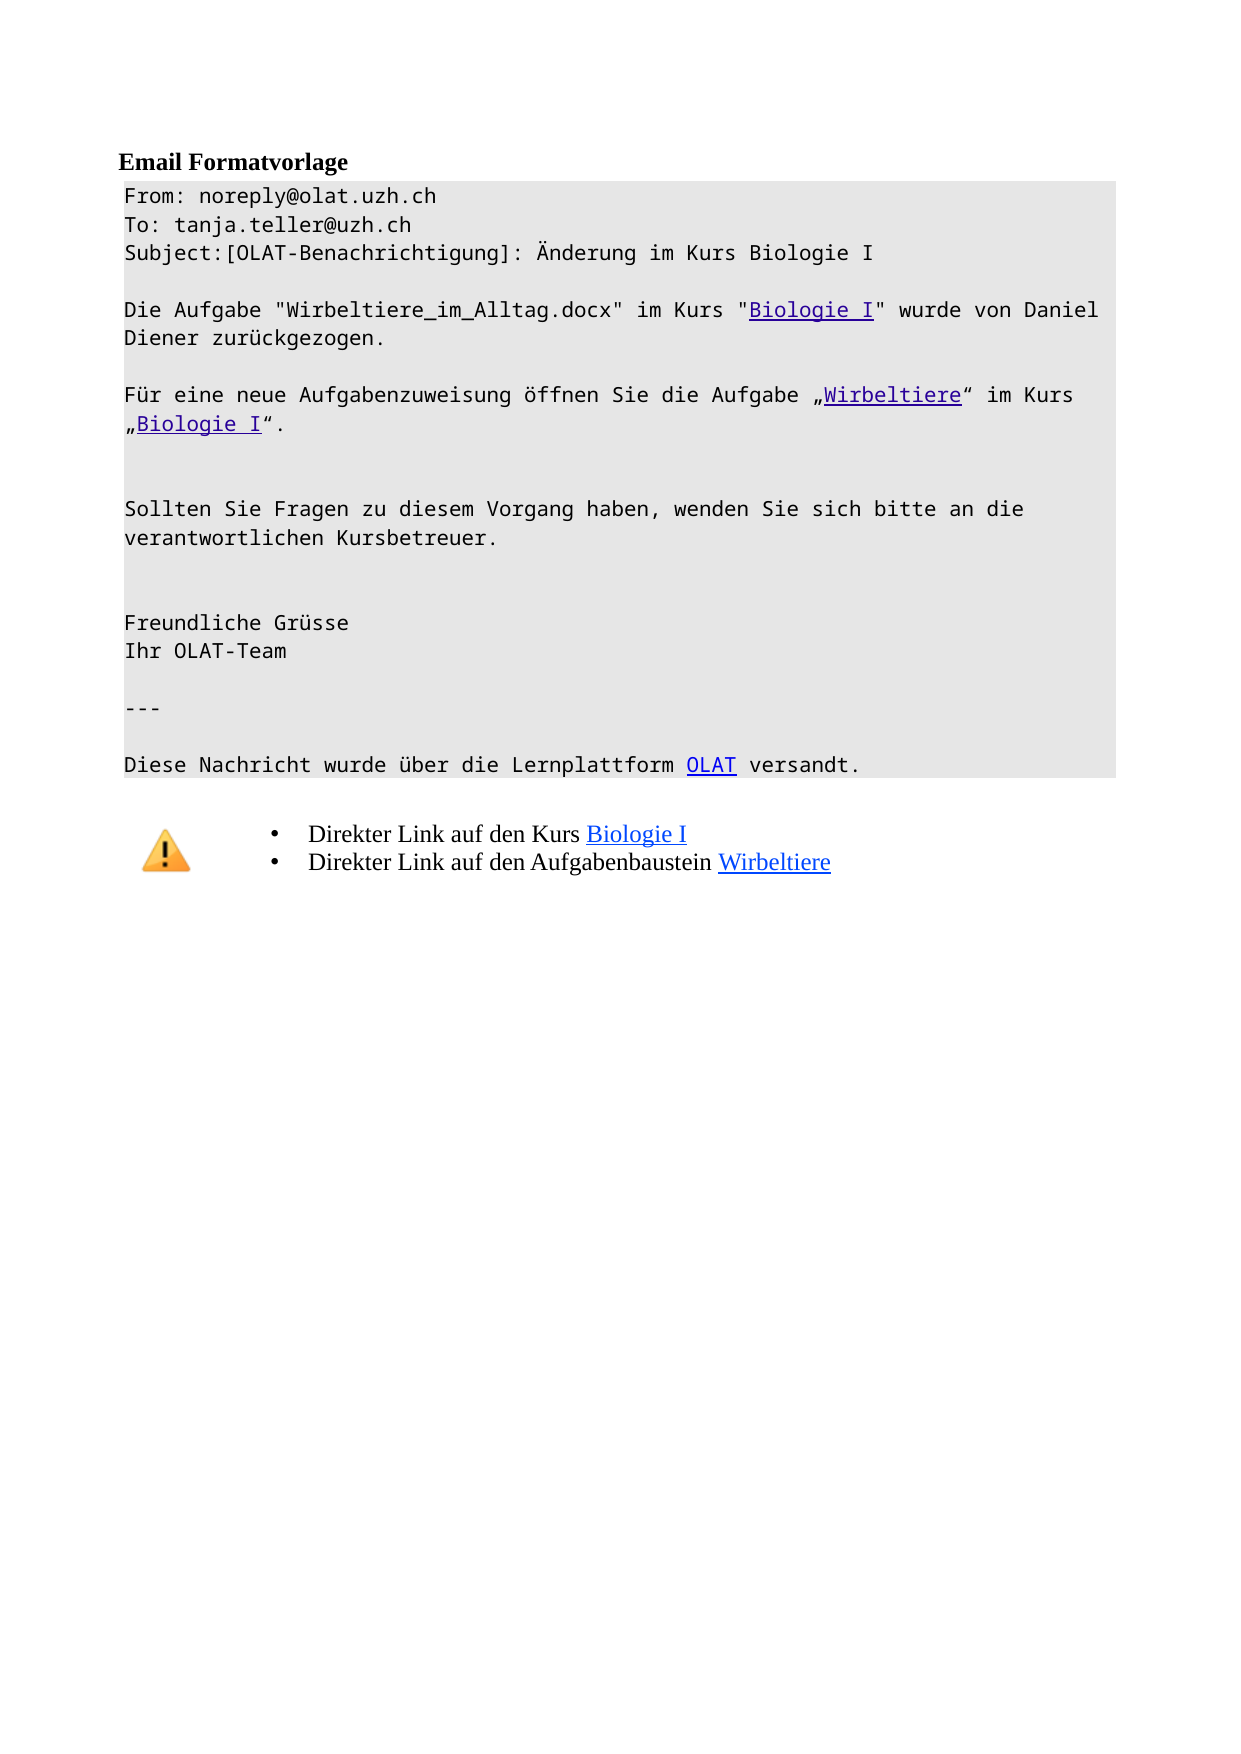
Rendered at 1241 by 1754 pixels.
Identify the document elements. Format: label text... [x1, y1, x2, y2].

table_header Direkter Link auf den Kurs Biologie I Direkter Link auf den Aufgabenbaustein Wirbeltiere [227, 813, 1122, 914]
picture [135, 823, 195, 880]
text Email Formatvorlage [118, 147, 1122, 176]
table_header From: noreply@olat.uzh.ch To: tanja.teller@uzh.ch Subject:[OLAT-Benachrichtigung]: Änderung im Kurs Biologie I Die Aufgabe "Wirbeltiere_im_Alltag.docx" im Kurs "Biologie I" wurde von Daniel Diener zurückgezogen. Für eine neue Aufgabenzuweisung öffnen Sie die Aufgabe „Wirbeltiere“ im Kurs „Biologie I“. Sollten Sie Fragen zu diesem Vorgang haben, wenden Sie sich bitte an die verantwortlichen Kursbetreuer. Freundliche Grüsse Ihr OLAT-Team --- Diese Nachricht wurde über die Lernplattform OLAT versandt. [118, 176, 1122, 784]
table_header [118, 813, 227, 914]
